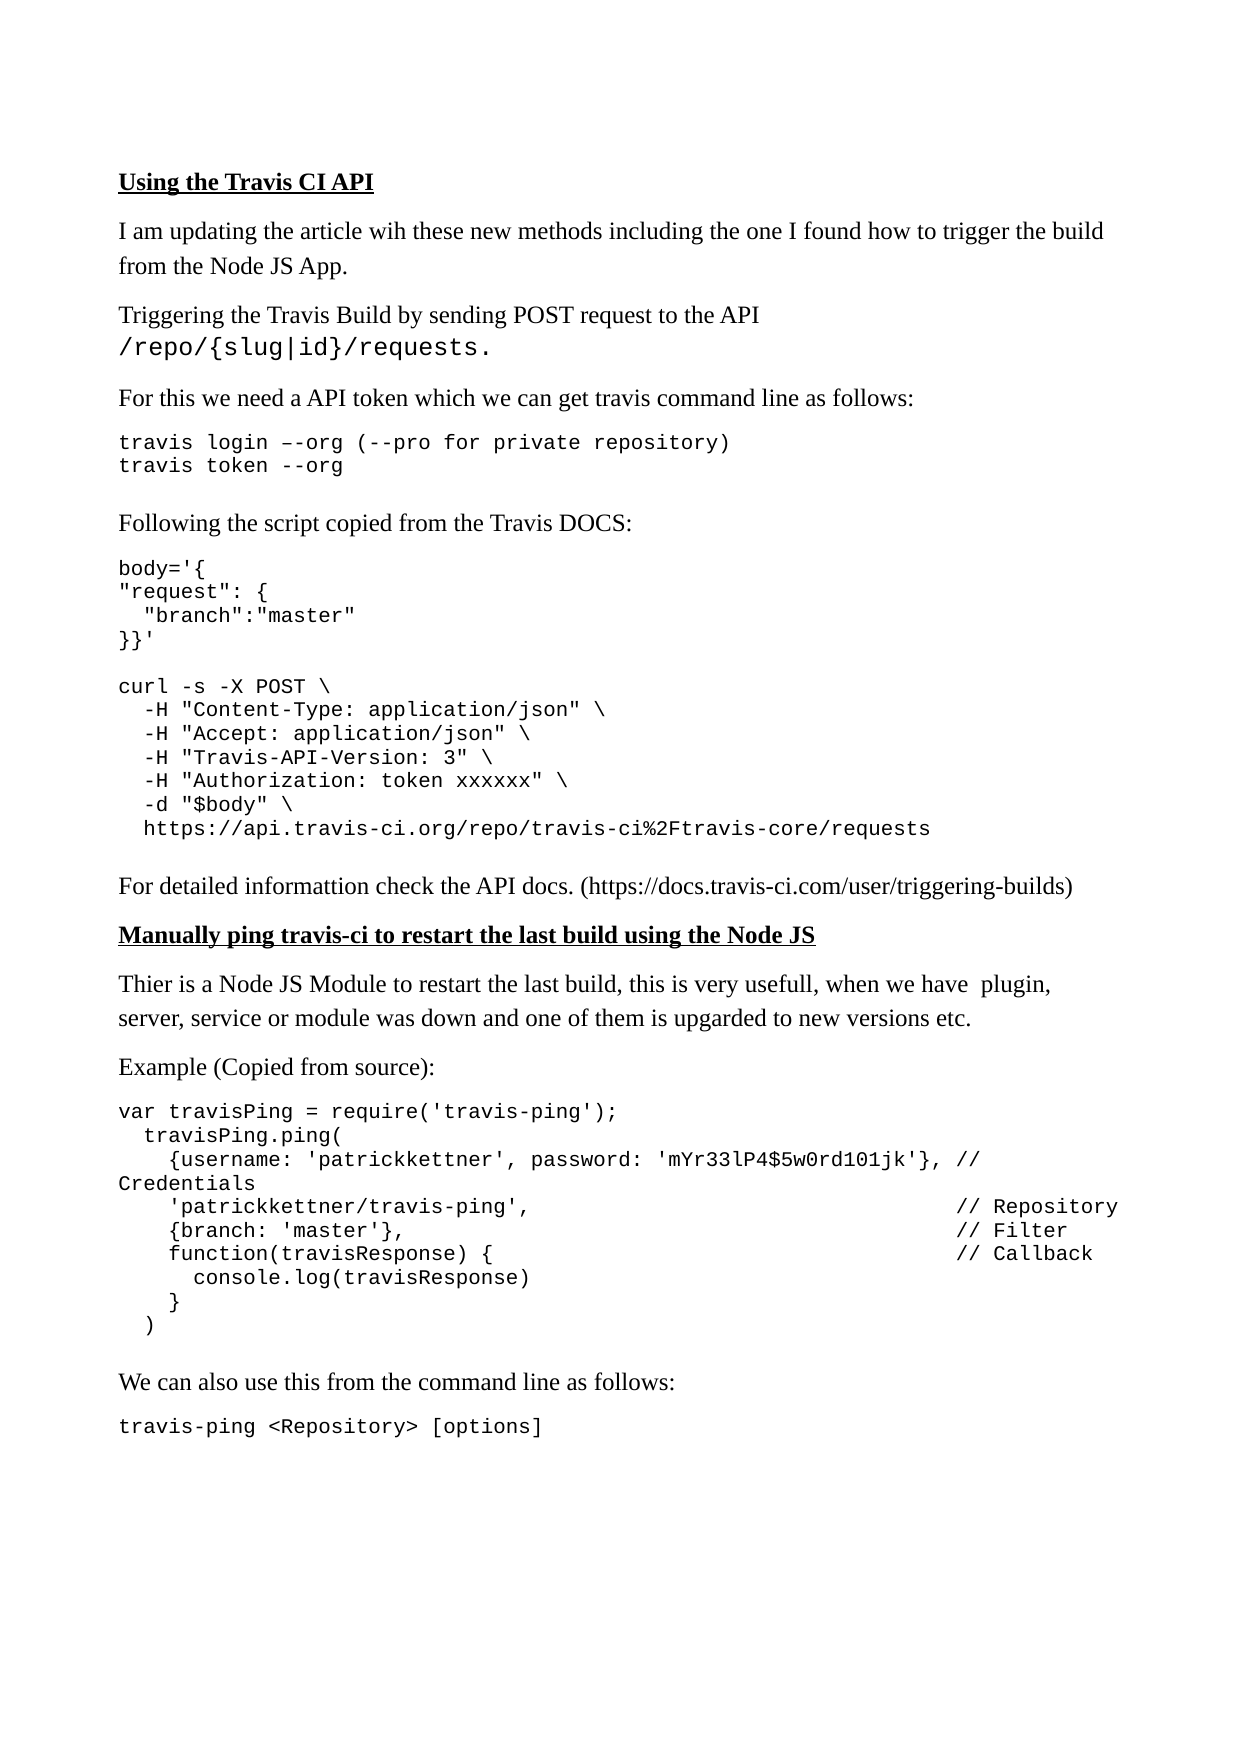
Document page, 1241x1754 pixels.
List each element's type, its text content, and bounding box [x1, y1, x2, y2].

text body='{ [118, 558, 1122, 581]
text travis-ping <Repository> [options] [118, 1417, 1122, 1440]
text -H "Accept: application/json" \ [118, 723, 1122, 747]
text "request": { [118, 581, 1122, 605]
text travis login –-org (--pro for private repository) [118, 432, 1122, 455]
text For this we need a API token which we can get travis command line as follows: [118, 383, 1122, 411]
text Manually ping travis-ci to restart the last build using the Node JS [118, 920, 1122, 949]
text {branch: 'master'}, // Filter [118, 1220, 1122, 1243]
text -d "$body" \ [118, 794, 1122, 818]
text I am updating the article wih these new methods including the one I found how to trigger the build from the Node JS App. [118, 216, 1122, 279]
text For detailed informattion check the API docs. (https://docs.travis-ci.com/user/triggering-builds) [118, 871, 1122, 899]
text https://api.travis-ci.org/repo/travis-ci%2Ftravis-core/requests [118, 818, 1122, 841]
text travis token --org [118, 455, 1122, 479]
text Using the Travis CI API [118, 167, 1122, 196]
text "branch":"master" [118, 605, 1122, 628]
text Example (Copied from source): [118, 1052, 1122, 1081]
text -H "Travis-API-Version: 3" \ [118, 747, 1122, 770]
text Triggering the Travis Build by sending POST request to the API /repo/{slug|id}/requests. [118, 300, 1122, 362]
text function(travisResponse) { // Callback [118, 1243, 1122, 1267]
text Following the script copied from the Travis DOCS: [118, 508, 1122, 537]
text 'patrickkettner/travis-ping', // Repository [118, 1196, 1122, 1220]
text ) [118, 1314, 1122, 1338]
text var travisPing = require('travis-ping'); [118, 1102, 1122, 1125]
text -H "Content-Type: application/json" \ [118, 699, 1122, 723]
text travisPing.ping( [118, 1125, 1122, 1149]
text } [118, 1291, 1122, 1314]
text Thier is a Node JS Module to restart the last build, this is very usefull, when we have plugin, server, service or module was down and one of them is upgarded to new versions etc. [118, 969, 1122, 1032]
text curl -s -X POST \ [118, 676, 1122, 699]
text -H "Authorization: token xxxxxx" \ [118, 770, 1122, 794]
text {username: 'patrickkettner', password: 'mYr33lP4$5w0rd101jk'}, // Credentials [118, 1149, 1122, 1196]
text We can also use this from the command line as follows: [118, 1367, 1122, 1396]
text }}' [118, 628, 1122, 652]
text console.log(travisResponse) [118, 1267, 1122, 1291]
